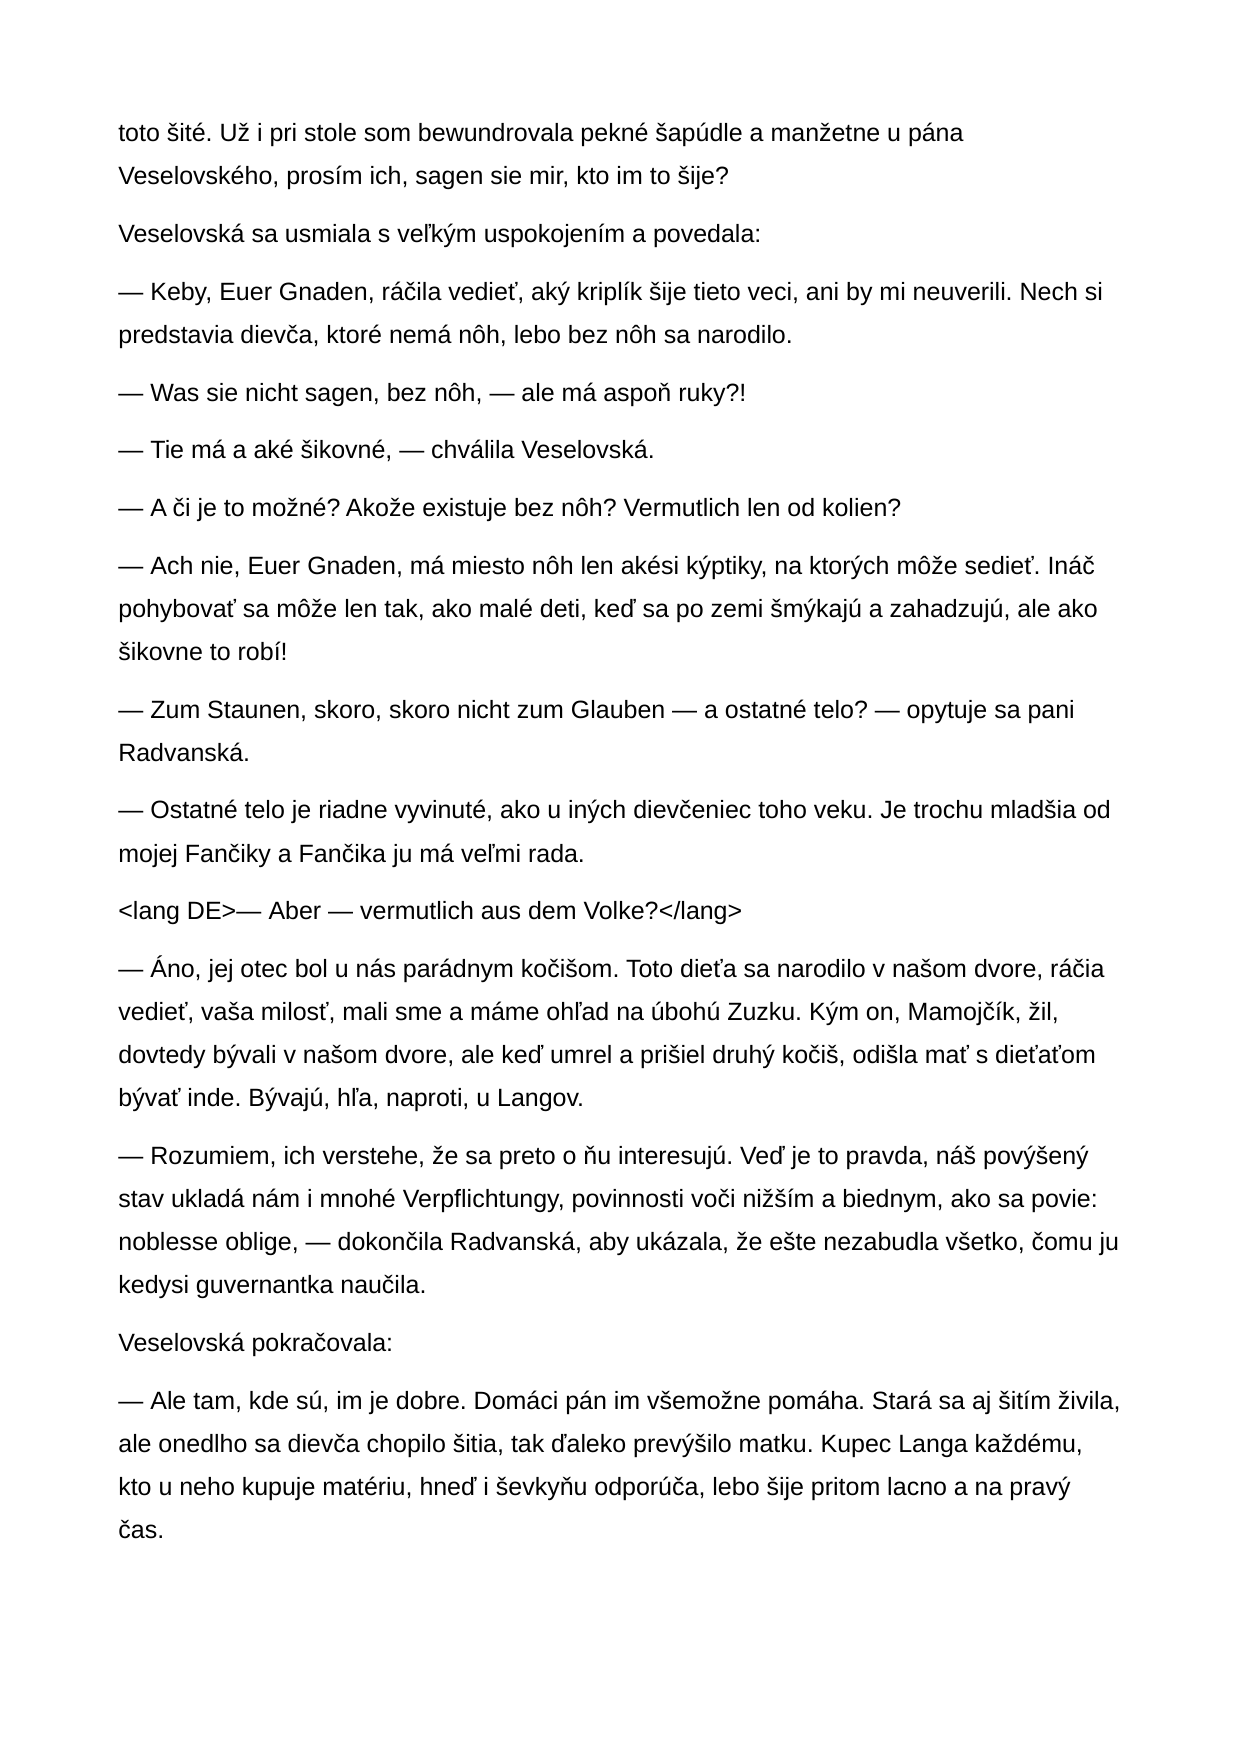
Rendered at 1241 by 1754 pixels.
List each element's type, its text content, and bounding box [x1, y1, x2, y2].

text — Rozumiem, ich verstehe, že sa preto o ňu interesujú. Veď je to pravda, náš povýšený stav ukladá nám i mnohé Verpflichtungy, povinnosti voči nižším a biednym, ako sa povie: noblesse oblige, — dokončila Radvanská, aby ukázala, že ešte nezabudla všetko, čomu ju kedysi guvernantka naučila. [118, 1141, 1122, 1299]
text — Tie má a aké šikovné, — chválila Veselovská. [118, 435, 1122, 464]
text — Ach nie, Euer Gnaden, má miesto nôh len akési kýptiky, na ktorých môže sedieť. Ináč pohybovať sa môže len tak, ako malé deti, keď sa po zemi šmýkajú a zahadzujú, ale ako šikovne to robí! [118, 551, 1122, 666]
text <lang DE>— Aber — vermutlich aus dem Volke?</lang> [118, 896, 1122, 925]
text — Ale tam, kde sú, im je dobre. Domáci pán im všemožne pomáha. Stará sa aj šitím živila, ale onedlho sa dievča chopilo šitia, tak ďaleko prevýšilo matku. Kupec Langa každému, kto u neho kupuje matériu, hneď i ševkyňu odporúča, lebo šije pritom lacno a na pravý čas. [118, 1386, 1122, 1544]
text Veselovská sa usmiala s veľkým uspokojením a povedala: [118, 219, 1122, 248]
text Veselovská pokračovala: [118, 1328, 1122, 1357]
text toto šité. Už i pri stole som bewundrovala pekné šapúdle a manžetne u pána Veselovského, prosím ich, sagen sie mir, kto im to šije? [118, 118, 1122, 190]
text — Keby, Euer Gnaden, ráčila vedieť, aký kriplík šije tieto veci, ani by mi neuverili. Nech si predstavia dievča, ktoré nemá nôh, lebo bez nôh sa narodilo. [118, 277, 1122, 348]
text — Zum Staunen, skoro, skoro nicht zum Glauben — a ostatné telo? — opytuje sa pani Radvanská. [118, 694, 1122, 766]
text — Was sie nicht sagen, bez nôh, — ale má aspoň ruky?! [118, 377, 1122, 406]
text — Ostatné telo je riadne vyvinuté, ako u iných dievčeniec toho veku. Je trochu mladšia od mojej Fančiky a Fančika ju má veľmi rada. [118, 795, 1122, 867]
text — A či je to možné? Akože existuje bez nôh? Vermutlich len od kolien? [118, 493, 1122, 522]
text — Áno, jej otec bol u nás parádnym kočišom. Toto dieťa sa narodilo v našom dvore, ráčia vedieť, vaša milosť, mali sme a máme ohľad na úbohú Zuzku. Kým on, Mamojčík, žil, dovtedy bývali v našom dvore, ale keď umrel a prišiel druhý kočiš, odišla mať s dieťaťom bývať inde. Bývajú, hľa, naproti, u Langov. [118, 954, 1122, 1112]
